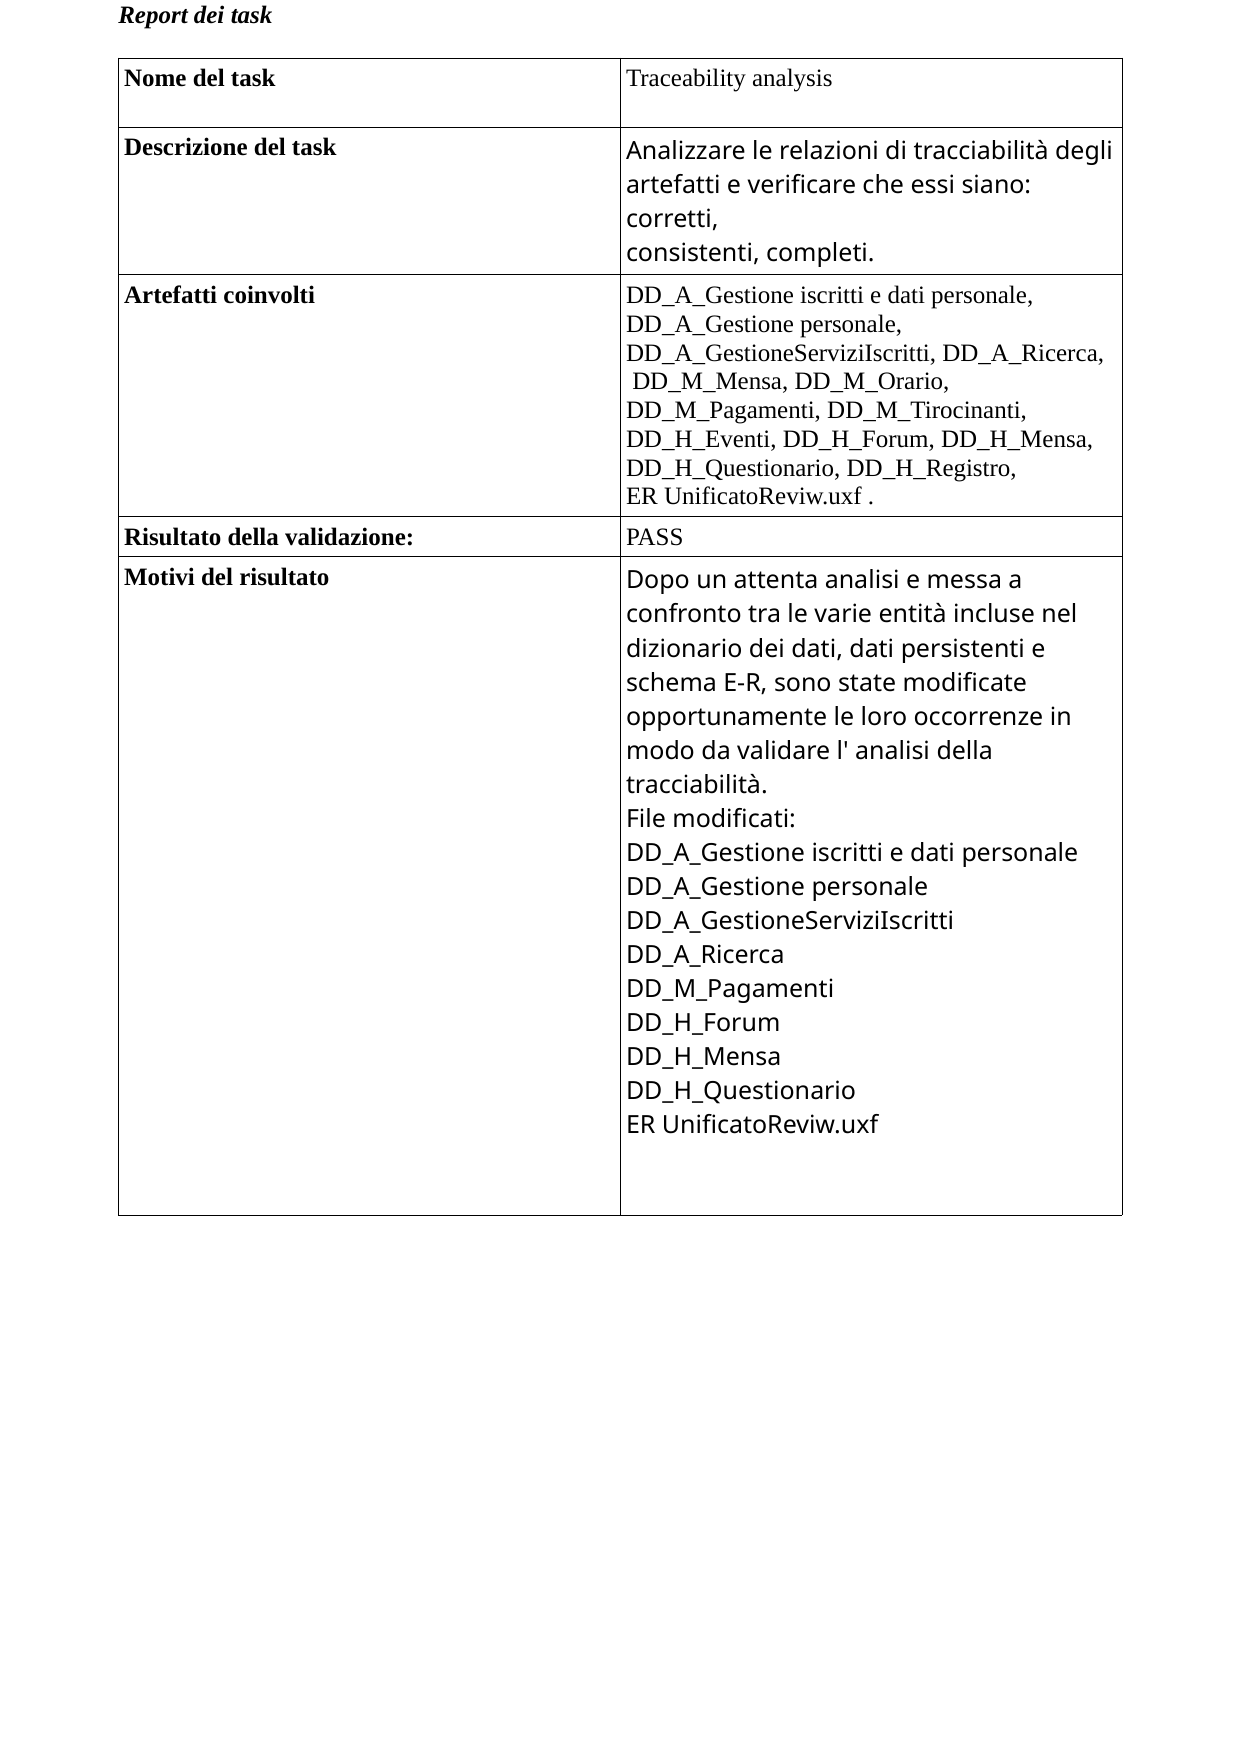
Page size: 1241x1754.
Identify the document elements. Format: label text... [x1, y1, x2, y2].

table_cell Risultato della validazione: [119, 517, 620, 556]
text Report dei task [118, 0, 1122, 29]
table_cell DD_A_Gestione iscritti e dati personale, DD_A_Gestione personale, DD_A_GestioneServiziIscritti, DD_A_Ricerca, DD_M_Mensa, DD_M_Orario, DD_M_Pagamenti, DD_M_Tirocinanti, DD_H_Eventi, DD_H_Forum, DD_H_Mensa, DD_H_Questionario, DD_H_Registro, ER UnificatoReviw.uxf . [621, 275, 1122, 516]
table_header Nome del task [119, 59, 620, 127]
table_header Traceability analysis [621, 59, 1122, 127]
table_cell Dopo un attenta analisi e messa a confronto tra le varie entità incluse nel dizionario dei dati, dati persistenti e schema E-R, sono state modificate opportunamente le loro occorrenze in modo da validare l' analisi della tracciabilità. File modificati: DD_A_Gestione iscritti e dati personale DD_A_Gestione personale DD_A_GestioneServiziIscritti DD_A_Ricerca DD_M_Pagamenti DD_H_Forum DD_H_Mensa DD_H_Questionario ER UnificatoReviw.uxf [621, 557, 1122, 1215]
table_cell Artefatti coinvolti [119, 275, 620, 516]
table_cell Descrizione del task [119, 128, 620, 274]
table_cell PASS [621, 517, 1122, 556]
table_cell Motivi del risultato [119, 557, 620, 1215]
table_cell Analizzare le relazioni di tracciabilità degli artefatti e verificare che essi siano: corretti, consistenti, completi. [621, 128, 1122, 274]
